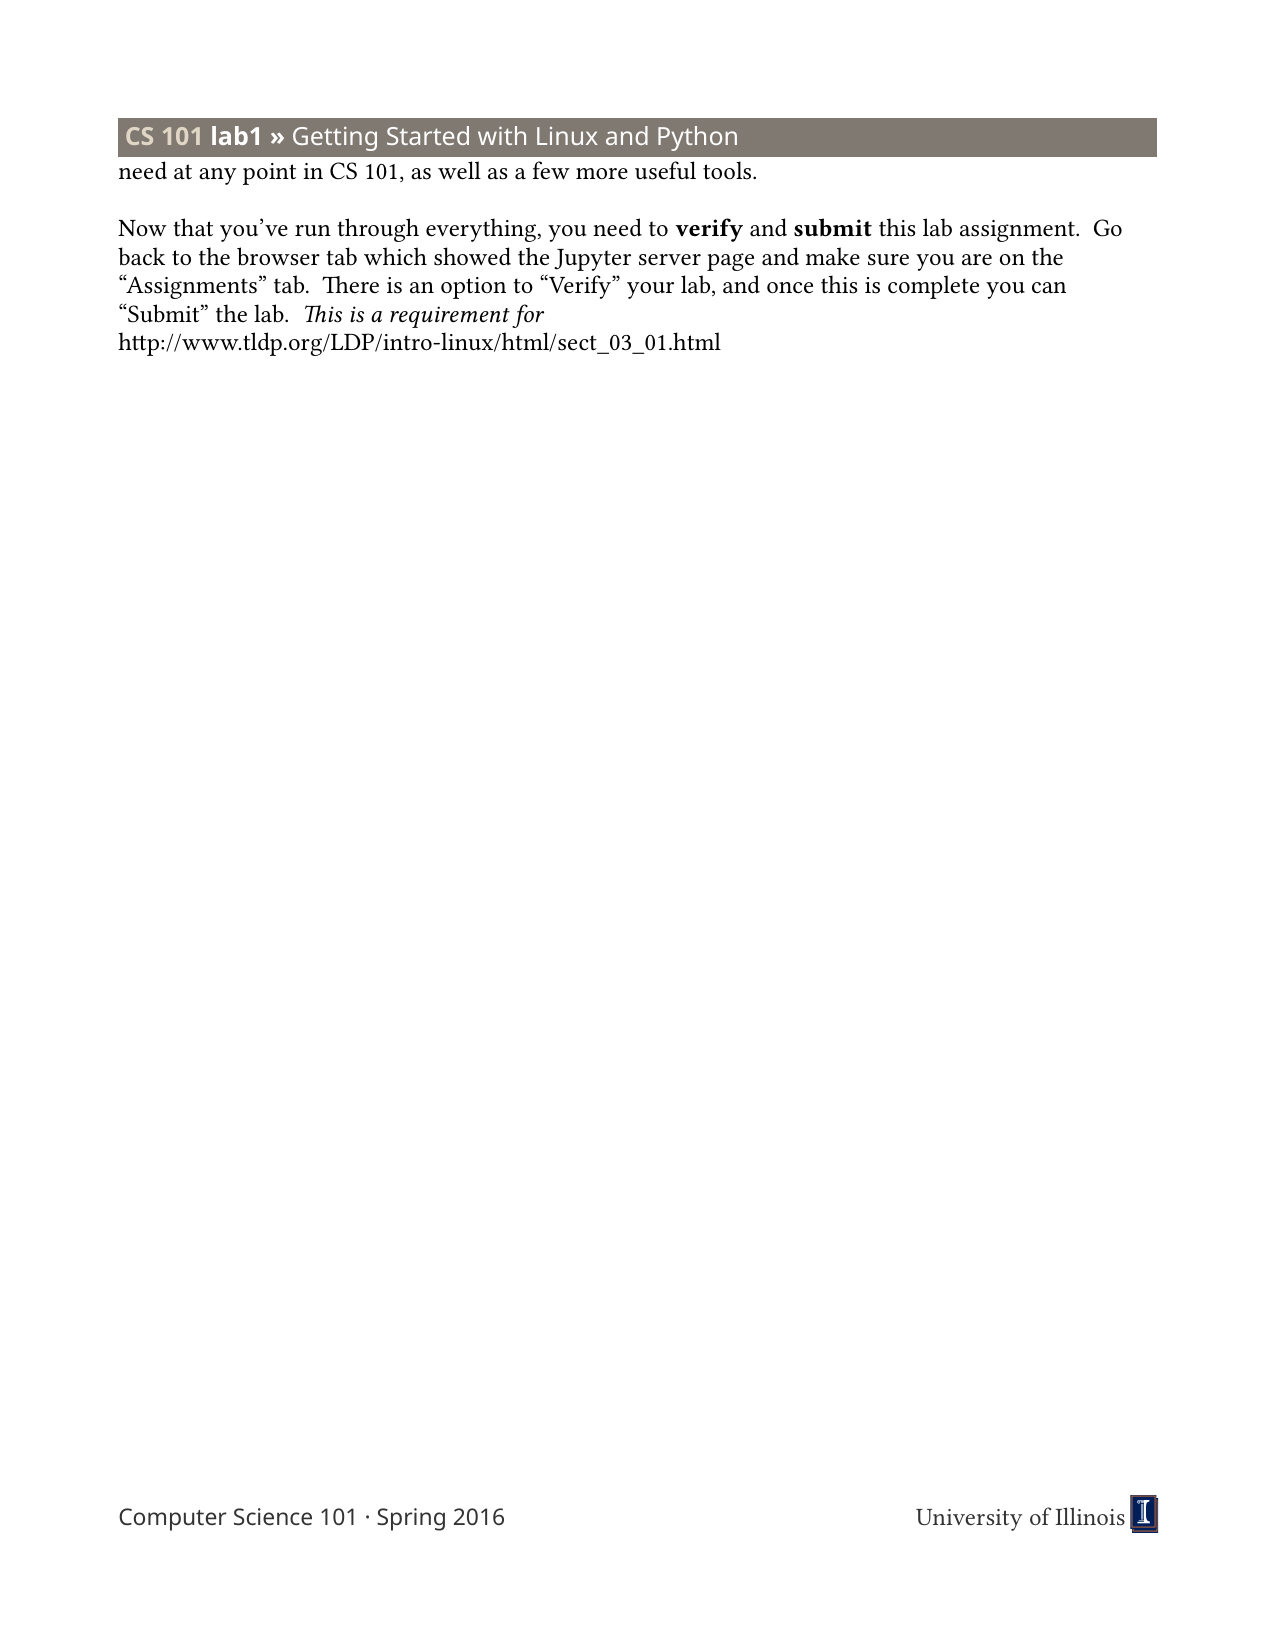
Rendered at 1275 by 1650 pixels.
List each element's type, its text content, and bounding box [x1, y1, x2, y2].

picture [1130, 1495, 1159, 1533]
text need at any point in CS 101, as well as a few more useful tools. [118, 157, 1157, 186]
text Now that you’ve run through everything, you need to verify and submit this lab assignment. Go back to the browser tab which showed the Jupyter server page and make sure you are on the “Assignments” tab. There is an option to “Verify” your lab, and once this is complete you can “Submit” the lab. This is a requirement for [118, 214, 1157, 328]
text http://www.tldp.org/LDP/intro-linux/html/sect_03_01.html [118, 328, 1157, 357]
